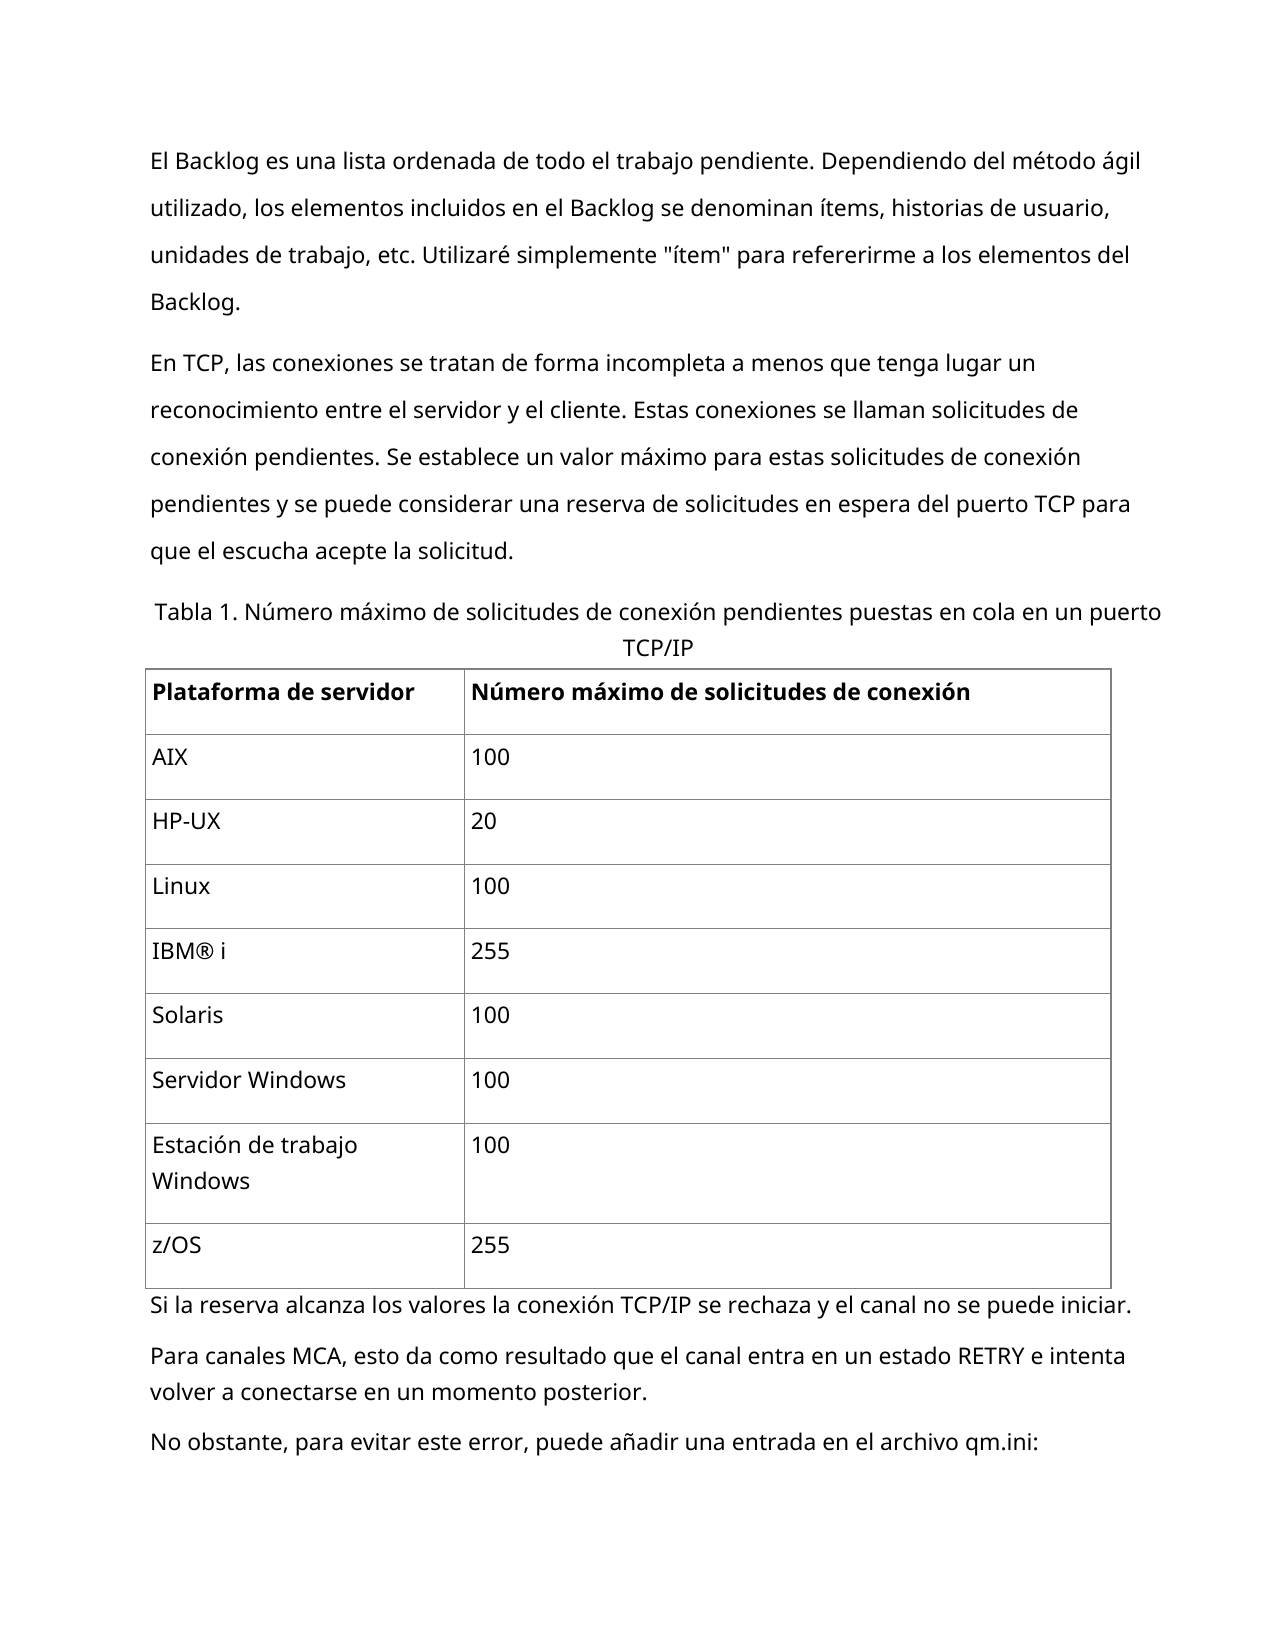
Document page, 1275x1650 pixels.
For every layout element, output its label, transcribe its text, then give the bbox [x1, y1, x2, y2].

table_cell 255 [465, 929, 1110, 993]
table_cell 100 [465, 1059, 1110, 1122]
text El Backlog es una lista ordenada de todo el trabajo pendiente. Dependiendo del método ágil utilizado, los elementos incluidos en el Backlog se denominan ítems, historias de usuario, unidades de trabajo, etc. Utilizaré simplemente "ítem" para refererirme a los elementos del Backlog. [150, 145, 1167, 317]
table_cell Servidor Windows [146, 1059, 464, 1122]
table_cell IBM® i [146, 929, 464, 993]
table_cell 100 [465, 865, 1110, 928]
table_header Plataforma de servidor [146, 670, 464, 734]
table_cell 100 [465, 735, 1110, 799]
table_cell 100 [465, 994, 1110, 1058]
text Si la reserva alcanza los valores la conexión TCP/IP se rechaza y el canal no se puede iniciar. [150, 1289, 1167, 1321]
table_header Número máximo de solicitudes de conexión [465, 670, 1110, 734]
table_cell HP-UX [146, 800, 464, 864]
table_cell 255 [465, 1224, 1110, 1288]
text Para canales MCA, esto da como resultado que el canal entra en un estado RETRY e intenta volver a conectarse en un momento posterior. [150, 1340, 1167, 1407]
table_cell Linux [146, 865, 464, 928]
table_cell 100 [465, 1124, 1110, 1223]
table_cell Estación de trabajo Windows [146, 1124, 464, 1223]
table_cell Solaris [146, 994, 464, 1058]
table_cell z/OS [146, 1224, 464, 1288]
text No obstante, para evitar este error, puede añadir una entrada en el archivo qm.ini: [150, 1426, 1167, 1457]
text En TCP, las conexiones se tratan de forma incompleta a menos que tenga lugar un reconocimiento entre el servidor y el cliente. Estas conexiones se llaman solicitudes de conexión pendientes. Se establece un valor máximo para estas solicitudes de conexión pendientes y se puede considerar una reserva de solicitudes en espera del puerto TCP para que el escucha acepte la solicitud. [150, 347, 1167, 566]
text Tabla 1. Número máximo de solicitudes de conexión pendientes puestas en cola en un puerto TCP/IP [150, 596, 1167, 663]
table_cell 20 [465, 800, 1110, 864]
table_cell AIX [146, 735, 464, 799]
